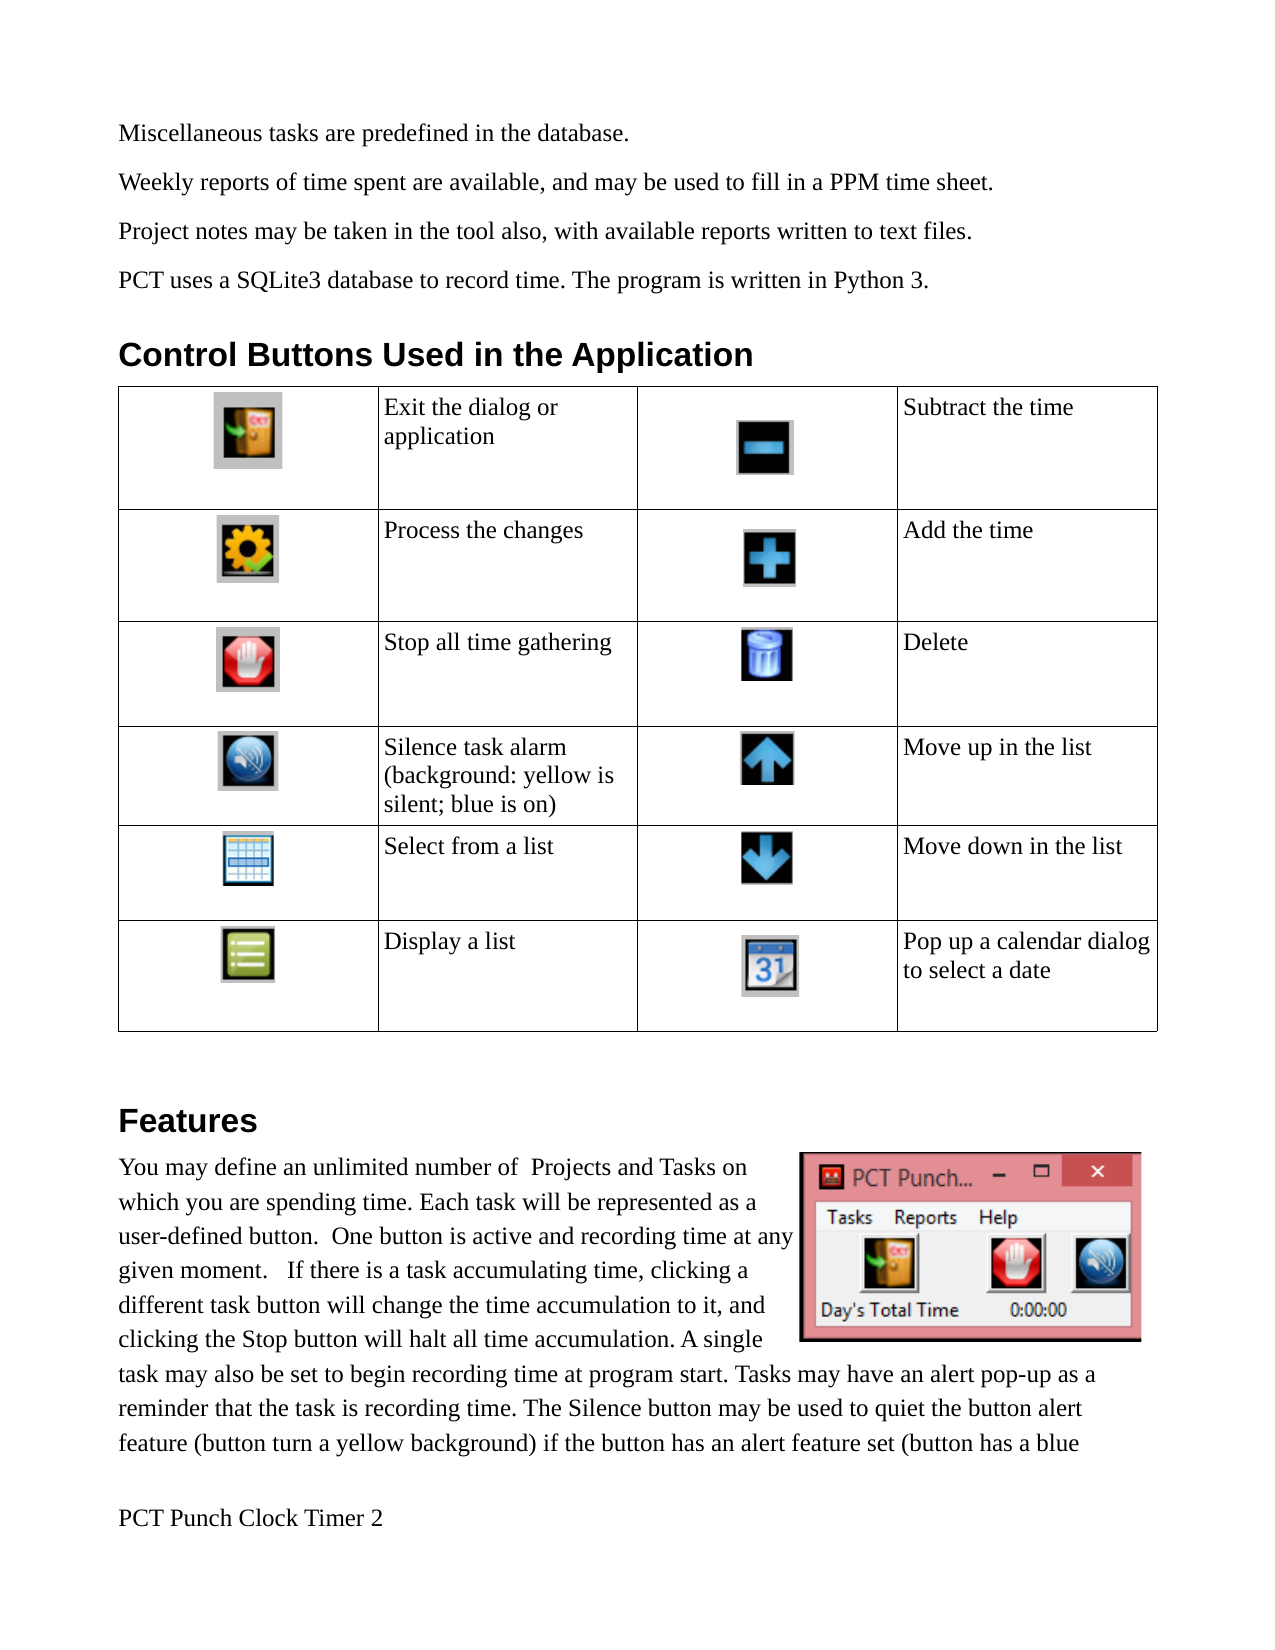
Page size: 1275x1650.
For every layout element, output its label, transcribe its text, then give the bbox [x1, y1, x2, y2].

picture [741, 935, 800, 997]
picture [220, 926, 276, 983]
table_cell [119, 983, 378, 1031]
picture [216, 627, 280, 692]
table_cell Silence task alarm (background: yellow is silent; blue is on) [379, 727, 637, 825]
picture [799, 1152, 1142, 1342]
subtitle Control Buttons Used in the Application [118, 335, 1157, 374]
picture [213, 392, 283, 469]
picture [216, 515, 280, 583]
table_cell Add the time [898, 510, 1157, 621]
table_cell Select from a list [379, 826, 637, 920]
table_header [638, 387, 897, 509]
text Miscellaneous tasks are predefined in the database. [118, 118, 1157, 147]
table_cell Move up in the list [898, 727, 1157, 825]
table_cell [119, 921, 378, 982]
subtitle Features [118, 1101, 1157, 1140]
text You may define an unlimited number of Projects and Tasks on which you are spending time. Each task will be represented as a user-defined button. One button is active and recording time at any given moment. If there is a task accumulating time, clicking a different task button will change the time accumulation to it, and clicking the Stop button will halt all time accumulation. A single task may also be set to begin recording time at program start. Tasks may have an alert pop-up as a reminder that the task is recording time. The Silence button may be used to quiet the button alert feature (button turn a yellow background) if the button has an alert feature set (button has a blue [118, 1152, 1157, 1457]
picture [741, 831, 793, 885]
table_cell Delete [898, 622, 1157, 726]
text Weekly reports of time spent are available, and may be used to fill in a PPM time sheet. [118, 167, 1157, 196]
table_cell [638, 510, 897, 621]
text PCT uses a SQLite3 database to record time. The program is written in Python 3. [118, 265, 1157, 294]
table_cell [119, 727, 378, 825]
table_cell Move down in the list [898, 826, 1157, 920]
table_cell Process the changes [379, 510, 637, 621]
table_cell [638, 921, 897, 1031]
text Project notes may be taken in the tool also, with available reports written to text files. [118, 216, 1157, 245]
table_cell [638, 622, 897, 726]
table_header Subtract the time [898, 387, 1157, 509]
picture [736, 420, 794, 475]
table_cell Pop up a calendar dialog to select a date [898, 921, 1157, 1031]
picture [739, 731, 795, 785]
table_cell [119, 826, 378, 920]
picture [217, 731, 279, 791]
picture [743, 529, 797, 587]
table_cell [638, 826, 897, 920]
table_cell [638, 727, 897, 825]
table_cell Stop all time gathering [379, 622, 637, 726]
table_cell [119, 510, 378, 621]
table_cell [119, 622, 378, 726]
table_header [119, 387, 378, 509]
table_header Exit the dialog or application [379, 387, 637, 509]
picture [741, 627, 793, 681]
table_cell Display a list [379, 921, 637, 1031]
picture [222, 831, 274, 886]
